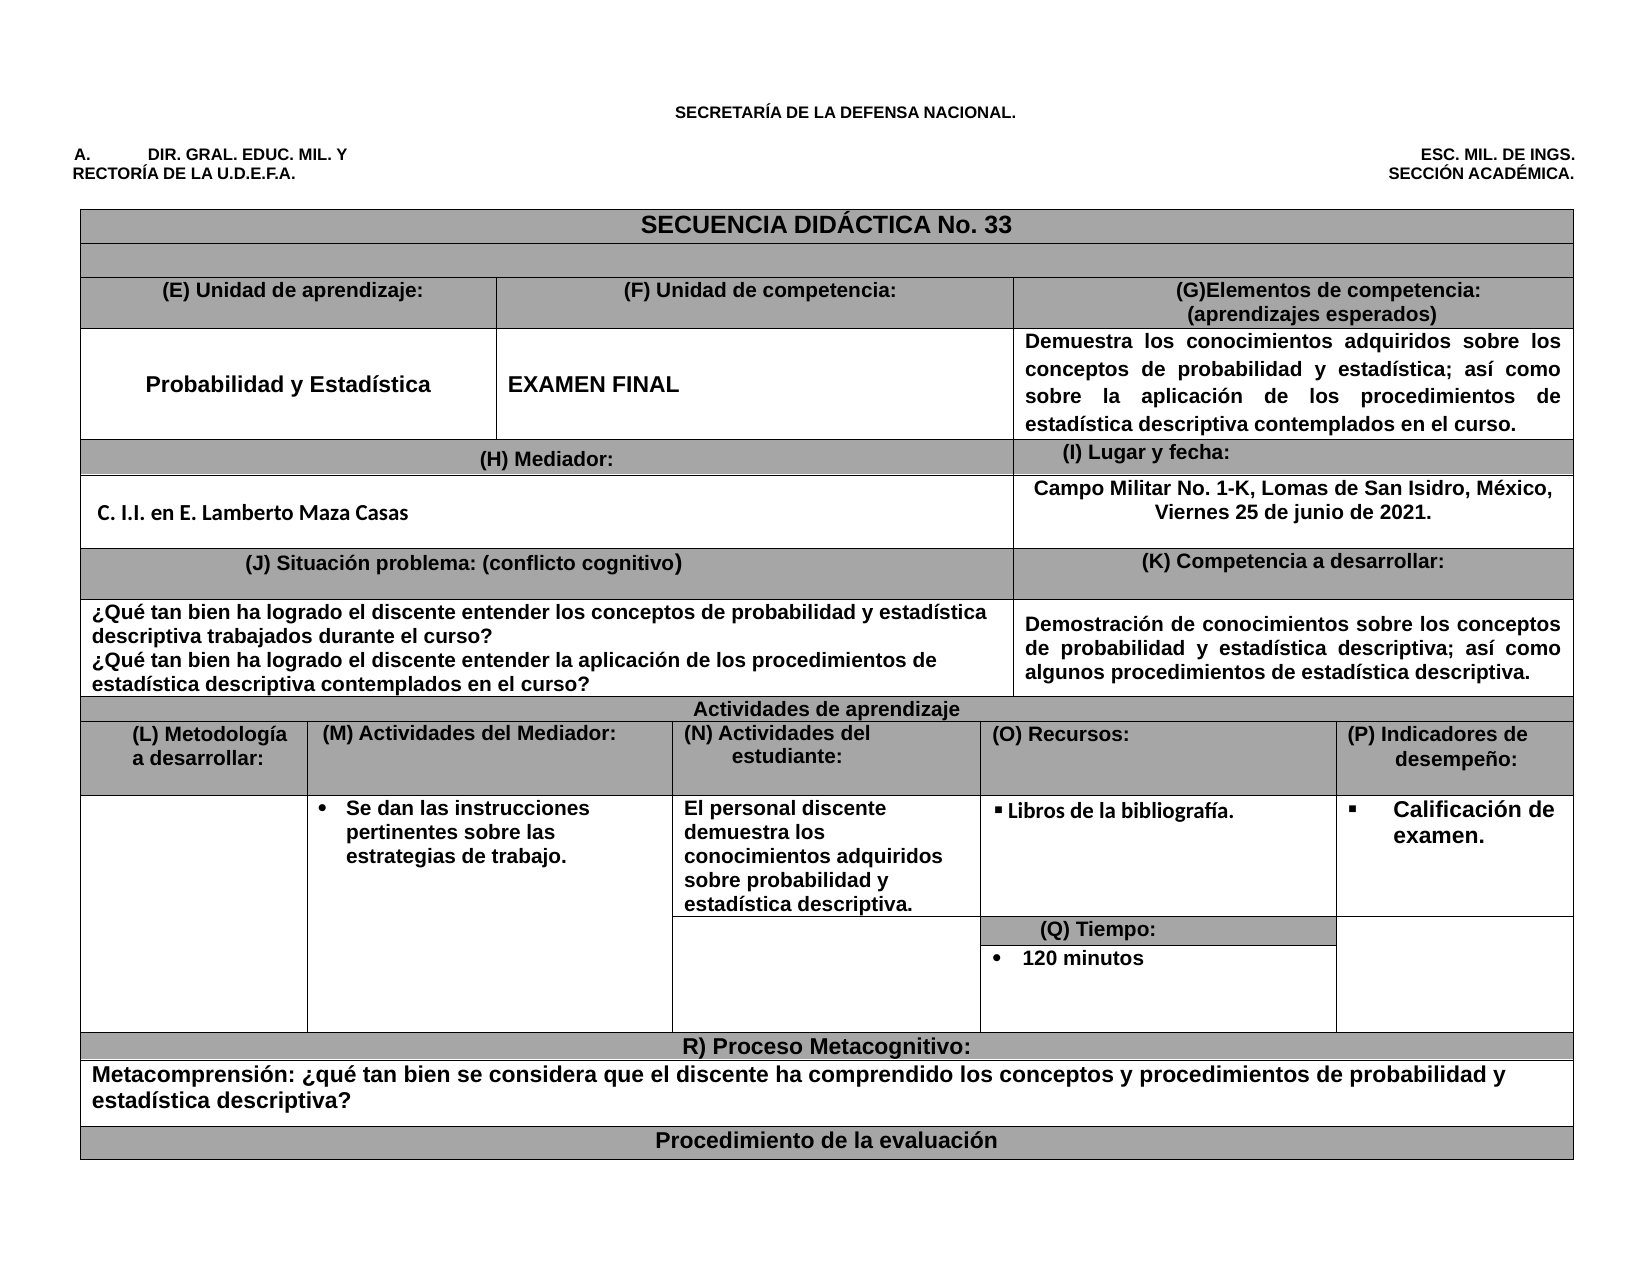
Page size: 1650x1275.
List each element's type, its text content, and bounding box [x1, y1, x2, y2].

table_cell (K) Competencia a desarrollar: [1014, 549, 1573, 599]
table_cell Demuestra los conocimientos adquiridos sobre los conceptos de probabilidad y estadística; así como sobre la aplicación de los procedimientos de estadística descriptiva contemplados en el curso. [1014, 329, 1573, 439]
table_cell (L) Metodología a desarrollar: [81, 722, 307, 795]
table_cell Metacomprensión: ¿qué tan bien se considera que el discente ha comprendido los conceptos y procedimientos de probabilidad y estadística descriptiva? [81, 1061, 1573, 1126]
table_cell El personal discente demuestra los conocimientos adquiridos sobre probabilidad y estadística descriptiva. [673, 796, 980, 916]
table_cell (I) Lugar y fecha: [1014, 440, 1573, 474]
table_cell Probabilidad y Estadística [81, 329, 496, 439]
table_cell Demostración de conocimientos sobre los conceptos de probabilidad y estadística descriptiva; así como algunos procedimientos de estadística descriptiva. [1014, 600, 1573, 696]
table_header SECUENCIA DIDÁCTICA No. 33 [81, 210, 1573, 243]
table_cell (O) Recursos: [981, 722, 1336, 795]
table_cell (E) Unidad de aprendizaje: [81, 278, 496, 328]
table_cell Se dan las instrucciones pertinentes sobre las estrategias de trabajo. [308, 796, 672, 1032]
table_cell [673, 917, 980, 1032]
table_cell Procedimiento de la evaluación [81, 1127, 1573, 1159]
list DIR. GRAL. EDUC. MIL. Y ESC. MIL. DE INGS. [74, 145, 1580, 164]
table_cell (Q) Tiempo: [981, 917, 1336, 945]
table_cell [81, 244, 1573, 277]
table_cell EXAMEN FINAL [497, 329, 1013, 439]
table_cell (M) Actividades del Mediador: [308, 722, 672, 795]
table_cell ¿Qué tan bien ha logrado el discente entender los conceptos de probabilidad y estadística descriptiva trabajados durante el curso? ¿Qué tan bien ha logrado el discente entender la aplicación de los procedimientos de estadística descriptiva contemplados en el curso? [81, 600, 1013, 696]
text RECTORÍA DE LA U.D.E.F.A. SECCIÓN ACADÉMICA. [72, 164, 1580, 183]
table_cell [81, 796, 307, 1032]
table_cell Actividades de aprendizaje [81, 697, 1573, 721]
table_cell (P) Indicadores de desempeño: [1337, 722, 1573, 795]
text SECRETARÍA DE LA DEFENSA NACIONAL. [111, 103, 1580, 122]
table_cell (F) Unidad de competencia: [497, 278, 1013, 328]
table_cell 120 minutos [981, 946, 1336, 1032]
table_cell C. I.I. en E. Lamberto Maza Casas [81, 476, 1013, 548]
table_cell (H) Mediador: [81, 440, 1013, 474]
table_cell Libros de la bibliografía. [981, 796, 1336, 916]
table_cell Campo Militar No. 1-K, Lomas de San Isidro, México, Viernes 25 de junio de 2021. [1014, 476, 1573, 548]
table_cell [1337, 917, 1573, 1032]
table_cell R) Proceso Metacognitivo: [81, 1033, 1573, 1059]
table_cell (N) Actividades del estudiante: [673, 722, 980, 795]
table_cell (J) Situación problema: (conflicto cognitivo) [81, 549, 1013, 599]
table_cell (G)Elementos de competencia: (aprendizajes esperados) [1014, 278, 1573, 328]
table_cell Calificación de examen. [1337, 796, 1573, 916]
